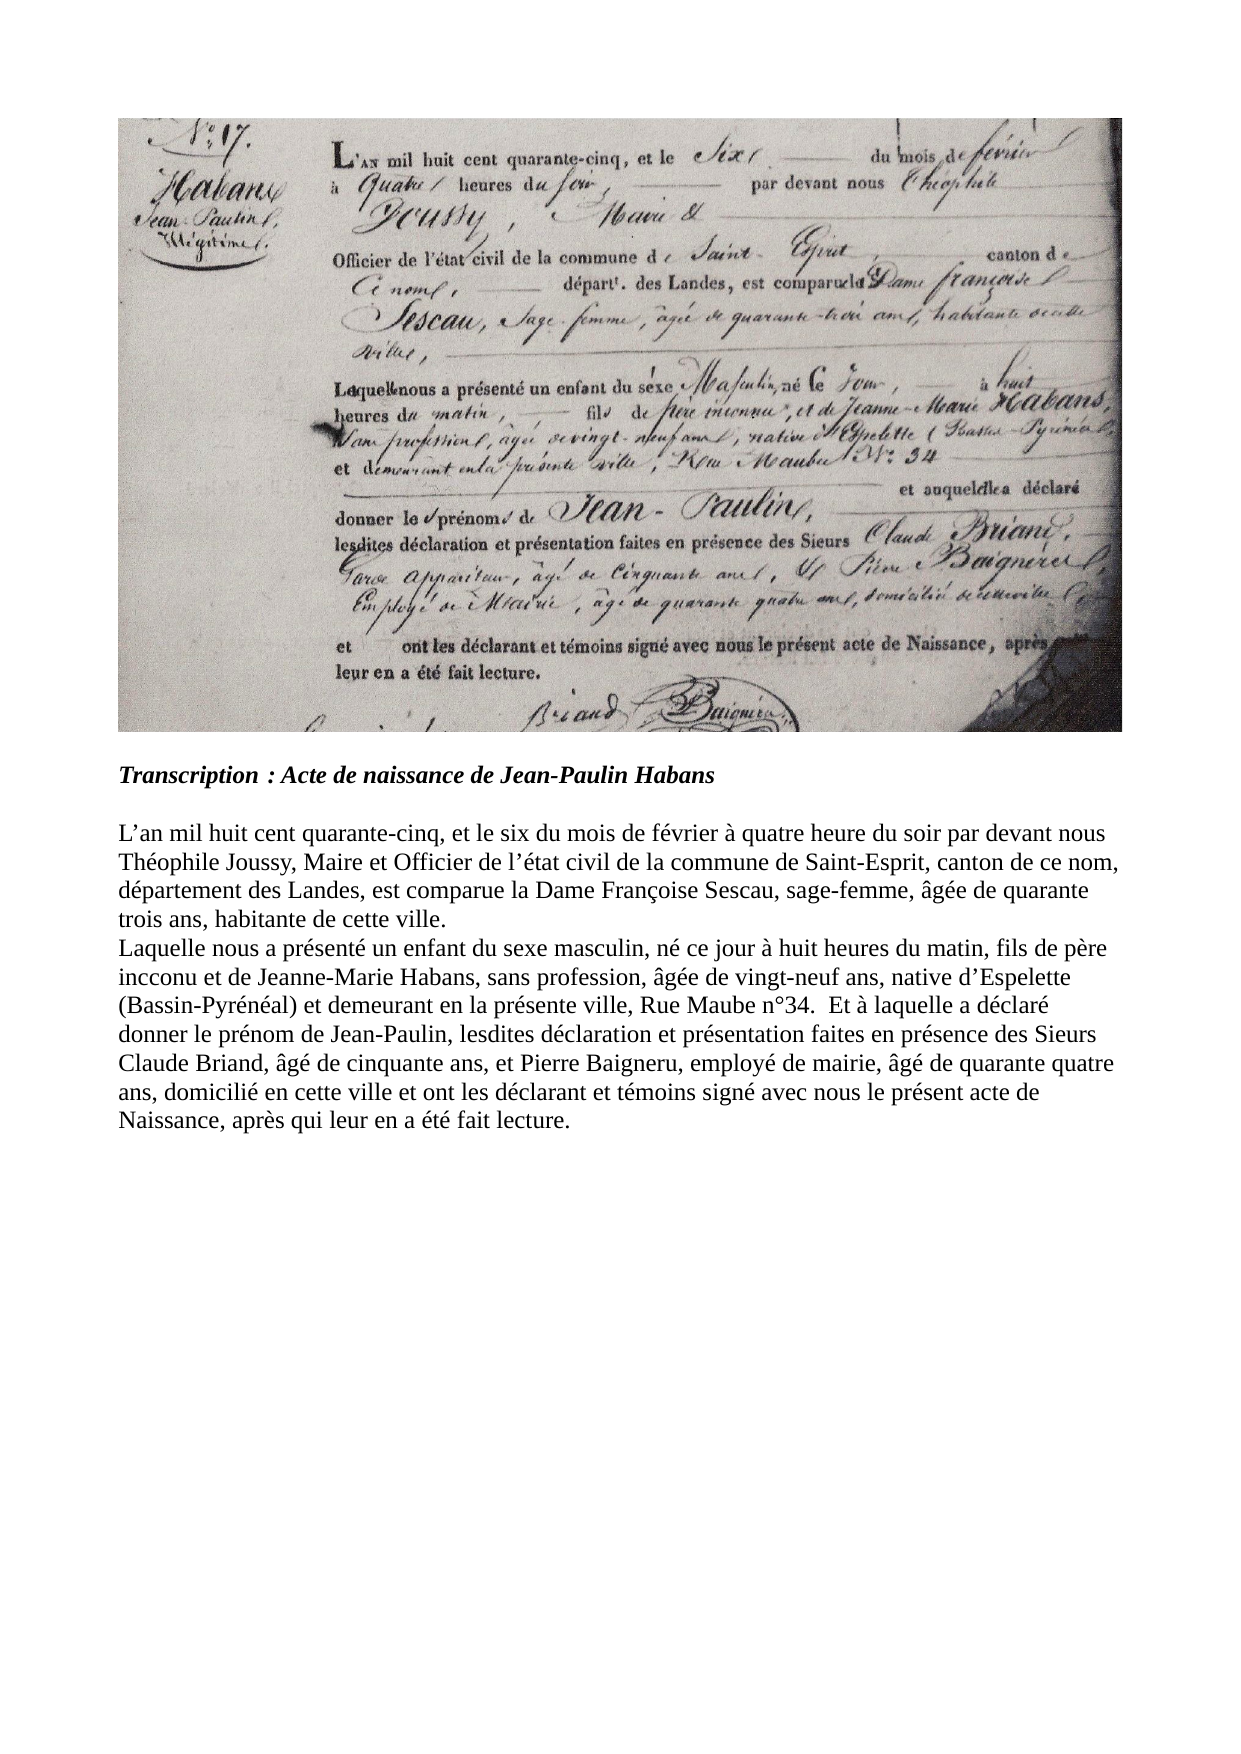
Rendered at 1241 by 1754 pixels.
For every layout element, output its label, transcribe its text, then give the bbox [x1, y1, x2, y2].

text L’an mil huit cent quarante-cinq, et le six du mois de février à quatre heure du soir par devant nous Théophile Joussy, Maire et Officier de l’état civil de la commune de Saint-Esprit, canton de ce nom, département des Landes, est comparue la Dame Françoise Sescau, sage-femme, âgée de quarante trois ans, habitante de cette ville. [118, 818, 1122, 933]
picture [118, 118, 1123, 732]
text Transcription : Acte de naissance de Jean-Paulin Habans [118, 761, 1122, 789]
text Laquelle nous a présenté un enfant du sexe masculin, né ce jour à huit heures du matin, fils de père incconu et de Jeanne-Marie Habans, sans profession, âgée de vingt-neuf ans, native d’Espelette (Bassin-Pyrénéal) et demeurant en la présente ville, Rue Maube n°34. Et à laquelle a déclaré donner le prénom de Jean-Paulin, lesdites déclaration et présentation faites en présence des Sieurs Claude Briand, âgé de cinquante ans, et Pierre Baigneru, employé de mairie, âgé de quarante quatre ans, domicilié en cette ville et ont les déclarant et témoins signé avec nous le présent acte de Naissance, après qui leur en a été fait lecture. [118, 933, 1122, 1134]
